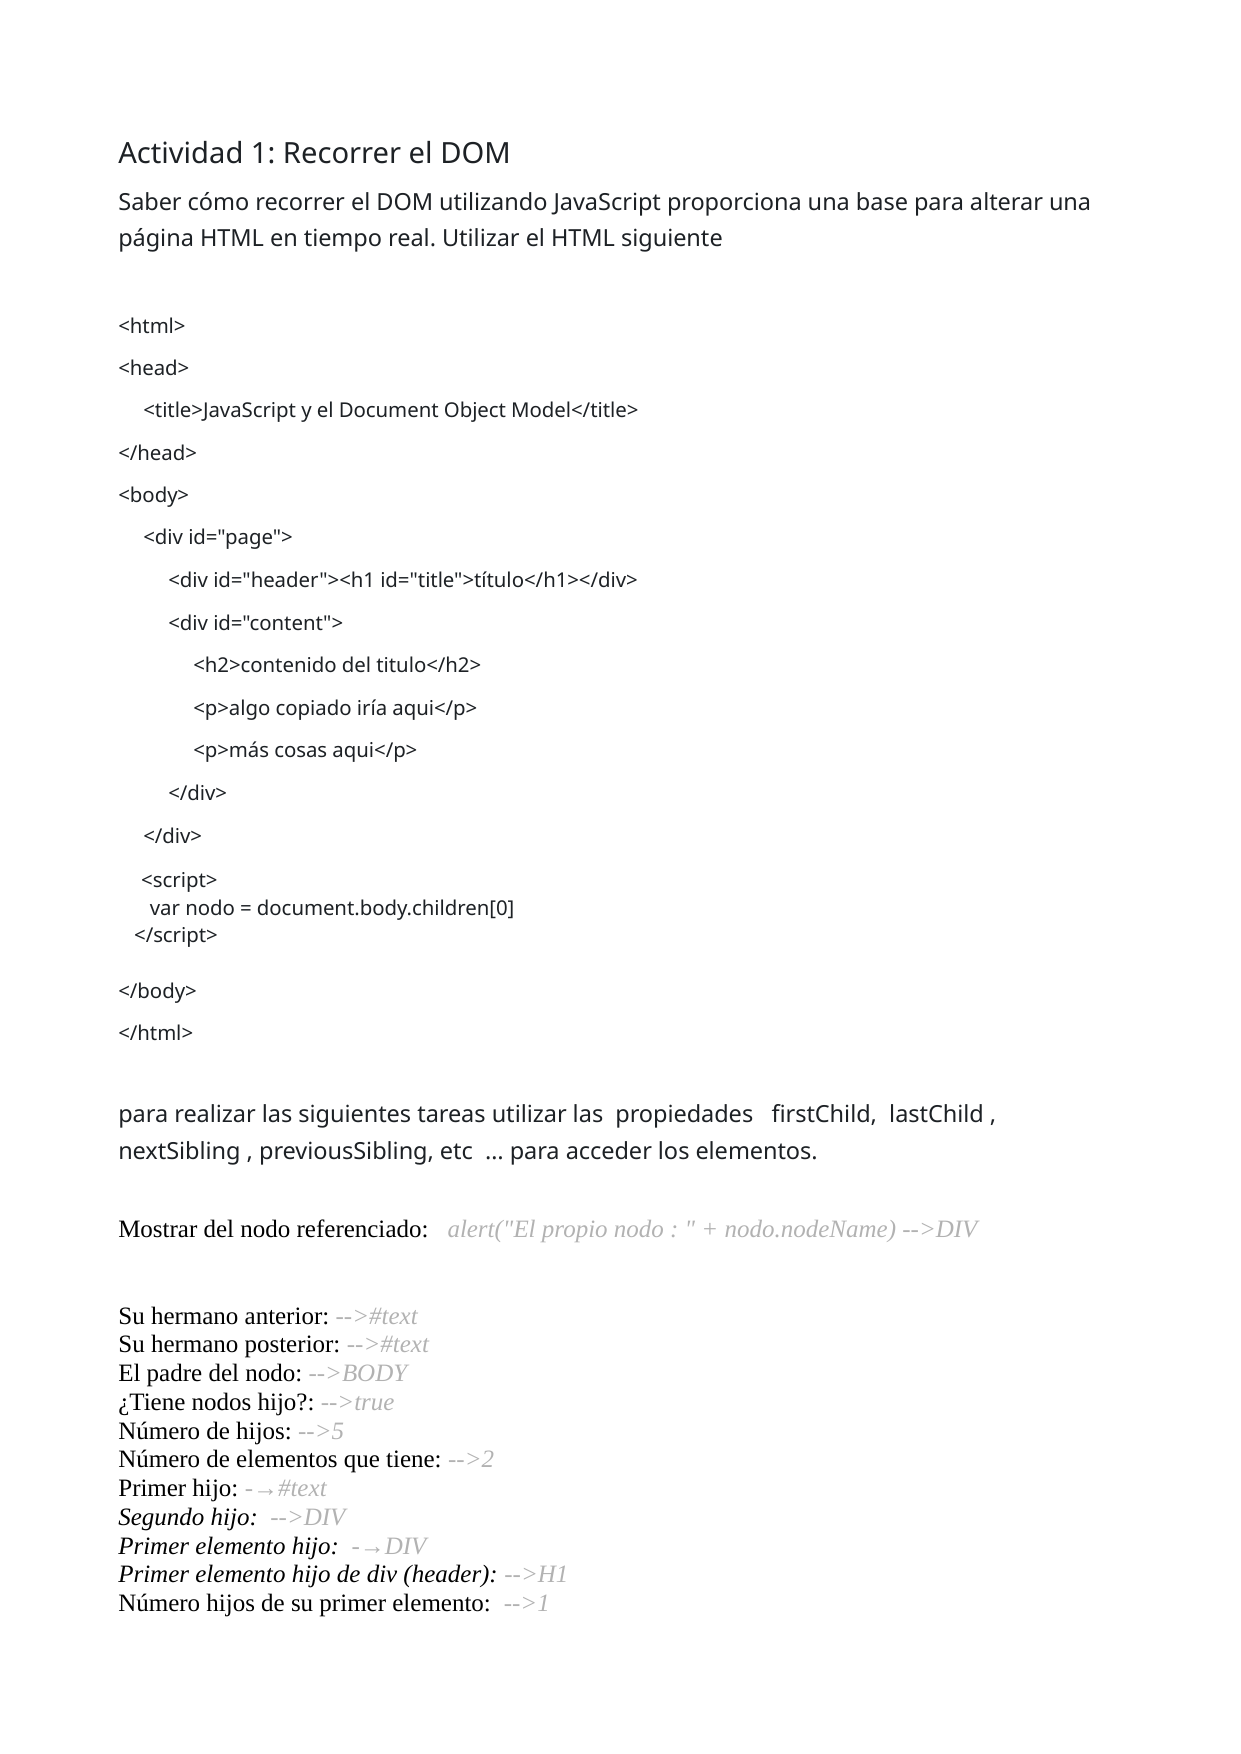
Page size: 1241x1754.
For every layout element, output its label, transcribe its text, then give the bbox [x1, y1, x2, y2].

text <body> [118, 481, 1122, 508]
text Saber cómo recorrer el DOM utilizando JavaScript proporciona una base para alterar una página HTML en tiempo real. Utilizar el HTML siguiente [118, 185, 1122, 254]
text <div id="content"> [118, 608, 1122, 636]
text Número hijos de su primer elemento: -->1 [118, 1588, 1122, 1617]
text <html> [118, 311, 1122, 339]
text <p>más cosas aqui</p> [118, 736, 1122, 764]
subtitle Actividad 1: Recorrer el DOM [118, 133, 1122, 172]
text </body> [118, 976, 1122, 1004]
text </head> [118, 438, 1122, 466]
text <h2>contenido del titulo</h2> [118, 651, 1122, 679]
text El padre del nodo: -->BODY ¿Tiene nodos hijo?: -->true Número de hijos: -->5 Número de elementos que tiene: -->2 Primer hijo: -→#text [118, 1358, 1122, 1502]
text Primer elemento hijo: -→DIV [118, 1531, 1122, 1559]
text Mostrar del nodo referenciado: alert("El propio nodo : " + nodo.nodeName) -->DIV [118, 1214, 1122, 1243]
text <script> var nodo = document.body.children[0] [118, 864, 1122, 921]
text </div> [118, 779, 1122, 807]
text <p>algo copiado iría aqui</p> [118, 693, 1122, 721]
text Su hermano anterior: -->#text Su hermano posterior: -->#text [118, 1272, 1122, 1358]
text <div id="page"> [118, 523, 1122, 551]
text </script> [118, 921, 1122, 976]
text </html> [118, 1018, 1122, 1046]
text para realizar las siguientes tareas utilizar las propiedades firstChild, lastChild , nextSibling , previousSibling, etc … para acceder los elementos. [118, 1061, 1122, 1166]
text </div> [118, 821, 1122, 849]
text Segundo hijo: -->DIV [118, 1502, 1122, 1531]
text Primer elemento hijo de div (header): -->H1 [118, 1559, 1122, 1588]
text <title>JavaScript y el Document Object Model</title> [118, 396, 1122, 424]
text <head> [118, 353, 1122, 381]
text <div id="header"><h1 id="title">título</h1></div> [118, 566, 1122, 594]
